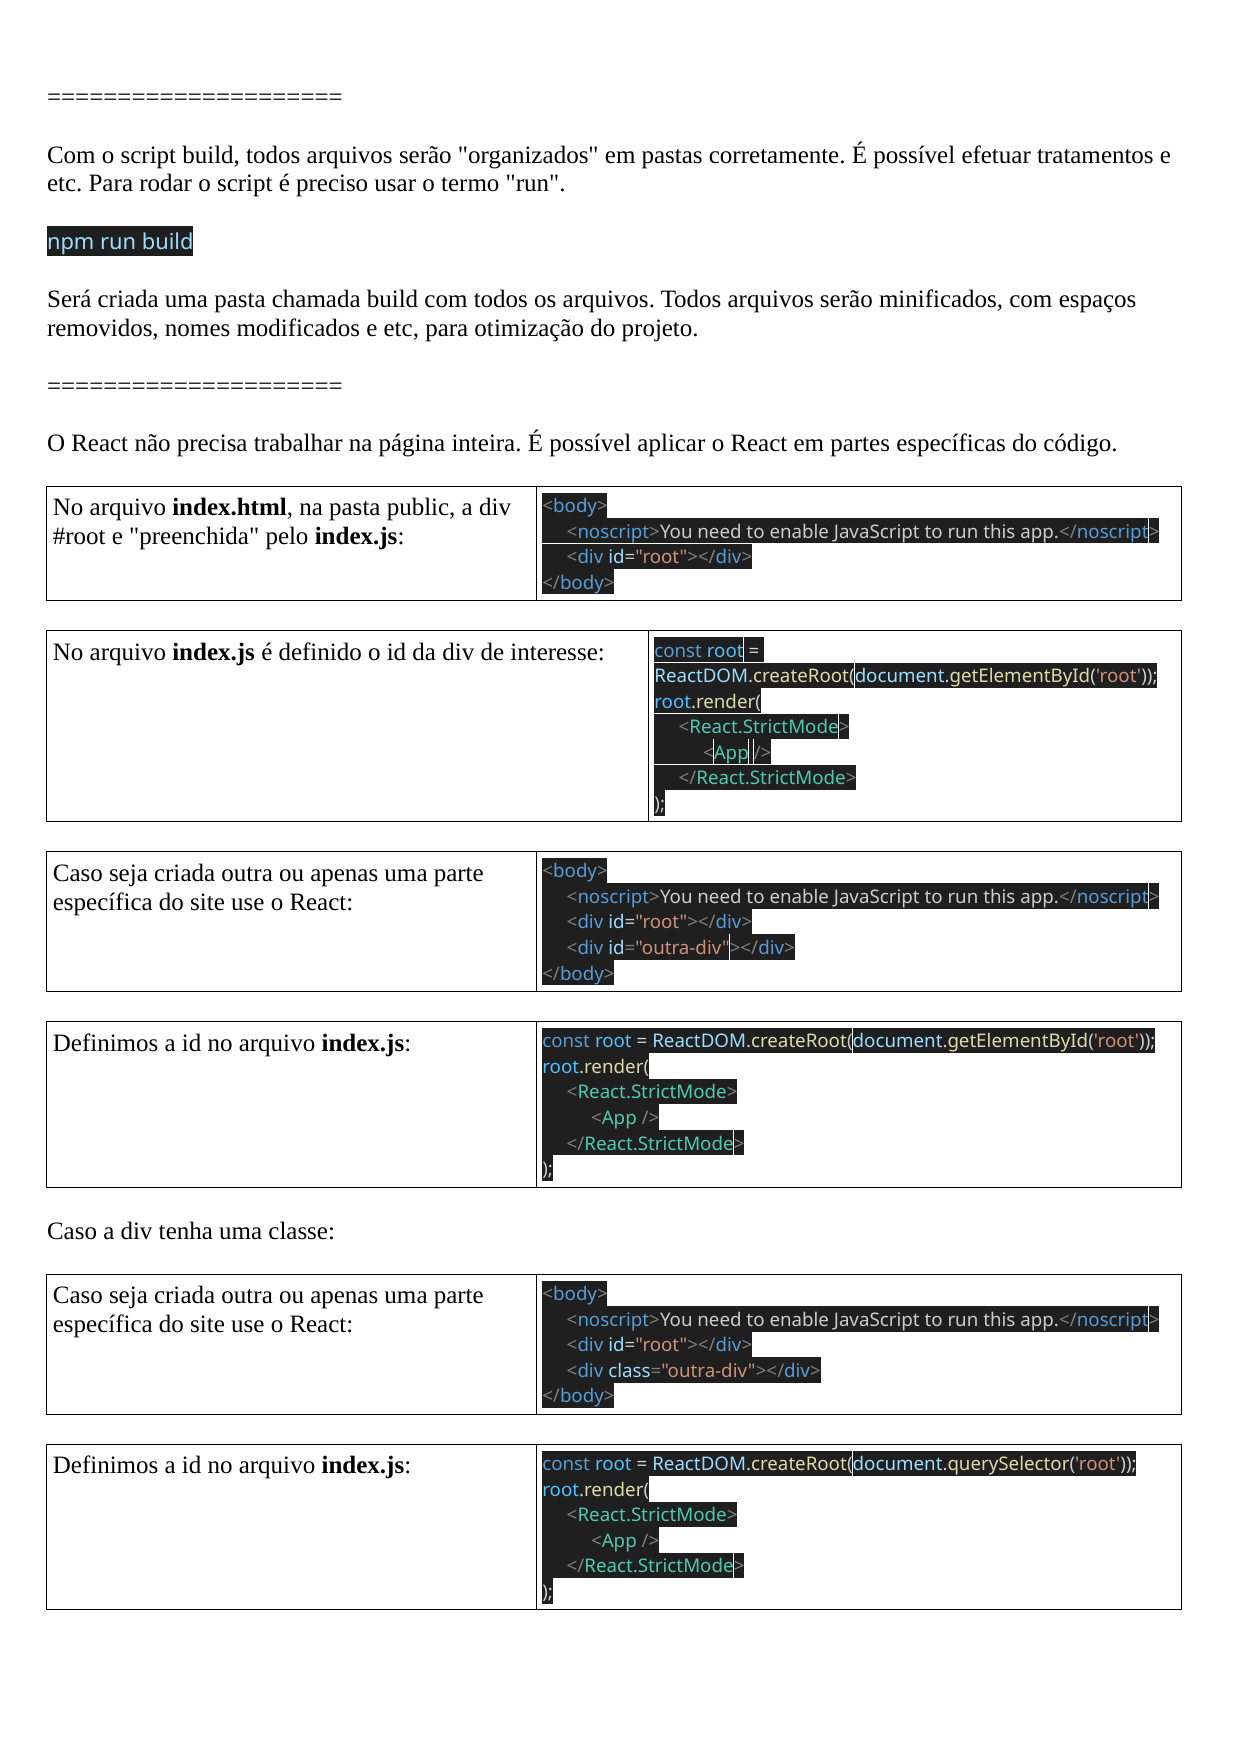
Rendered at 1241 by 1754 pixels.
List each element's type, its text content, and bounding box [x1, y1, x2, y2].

text ===================== [47, 371, 1181, 399]
table_header <body> <noscript>You need to enable JavaScript to run this app.</noscript> <div id="root"></div> <div id="outra-div"></div> </body> [537, 852, 1181, 991]
table_header No arquivo index.js é definido o id da div de interesse: [47, 631, 648, 821]
text npm run build [47, 226, 1181, 256]
table_header const root = ReactDOM.createRoot(document.querySelector('root')); root.render( <React.StrictMode> <App /> </React.StrictMode> ); [537, 1445, 1181, 1609]
table_header const root = ReactDOM.createRoot(document.getElementById('root')); root.render( <React.StrictMode> <App /> </React.StrictMode> ); [649, 631, 1181, 821]
text ===================== [47, 82, 1181, 111]
text Será criada uma pasta chamada build com todos os arquivos. Todos arquivos serão minificados, com espaços removidos, nomes modificados e etc, para otimização do projeto. [47, 284, 1181, 342]
table_header No arquivo index.html, na pasta public, a div #root e "preenchida" pelo index.js: [47, 487, 536, 600]
table_header Definimos a id no arquivo index.js: [47, 1022, 536, 1187]
table_header <body> <noscript>You need to enable JavaScript to run this app.</noscript> <div id="root"></div> </body> [537, 487, 1181, 600]
table_header <body> <noscript>You need to enable JavaScript to run this app.</noscript> <div id="root"></div> <div class="outra-div"></div> </body> [537, 1275, 1181, 1414]
table_header Caso seja criada outra ou apenas uma parte específica do site use o React: [47, 852, 536, 991]
table_header const root = ReactDOM.createRoot(document.getElementById('root')); root.render( <React.StrictMode> <App /> </React.StrictMode> ); [537, 1022, 1181, 1187]
text Caso a div tenha uma classe: [47, 1216, 1181, 1245]
text Com o script build, todos arquivos serão "organizados" em pastas corretamente. É possível efetuar tratamentos e etc. Para rodar o script é preciso usar o termo "run". [47, 140, 1181, 197]
text O React não precisa trabalhar na página inteira. É possível aplicar o React em partes específicas do código. [47, 428, 1181, 457]
table_header Definimos a id no arquivo index.js: [47, 1445, 536, 1609]
table_header Caso seja criada outra ou apenas uma parte específica do site use o React: [47, 1275, 536, 1414]
